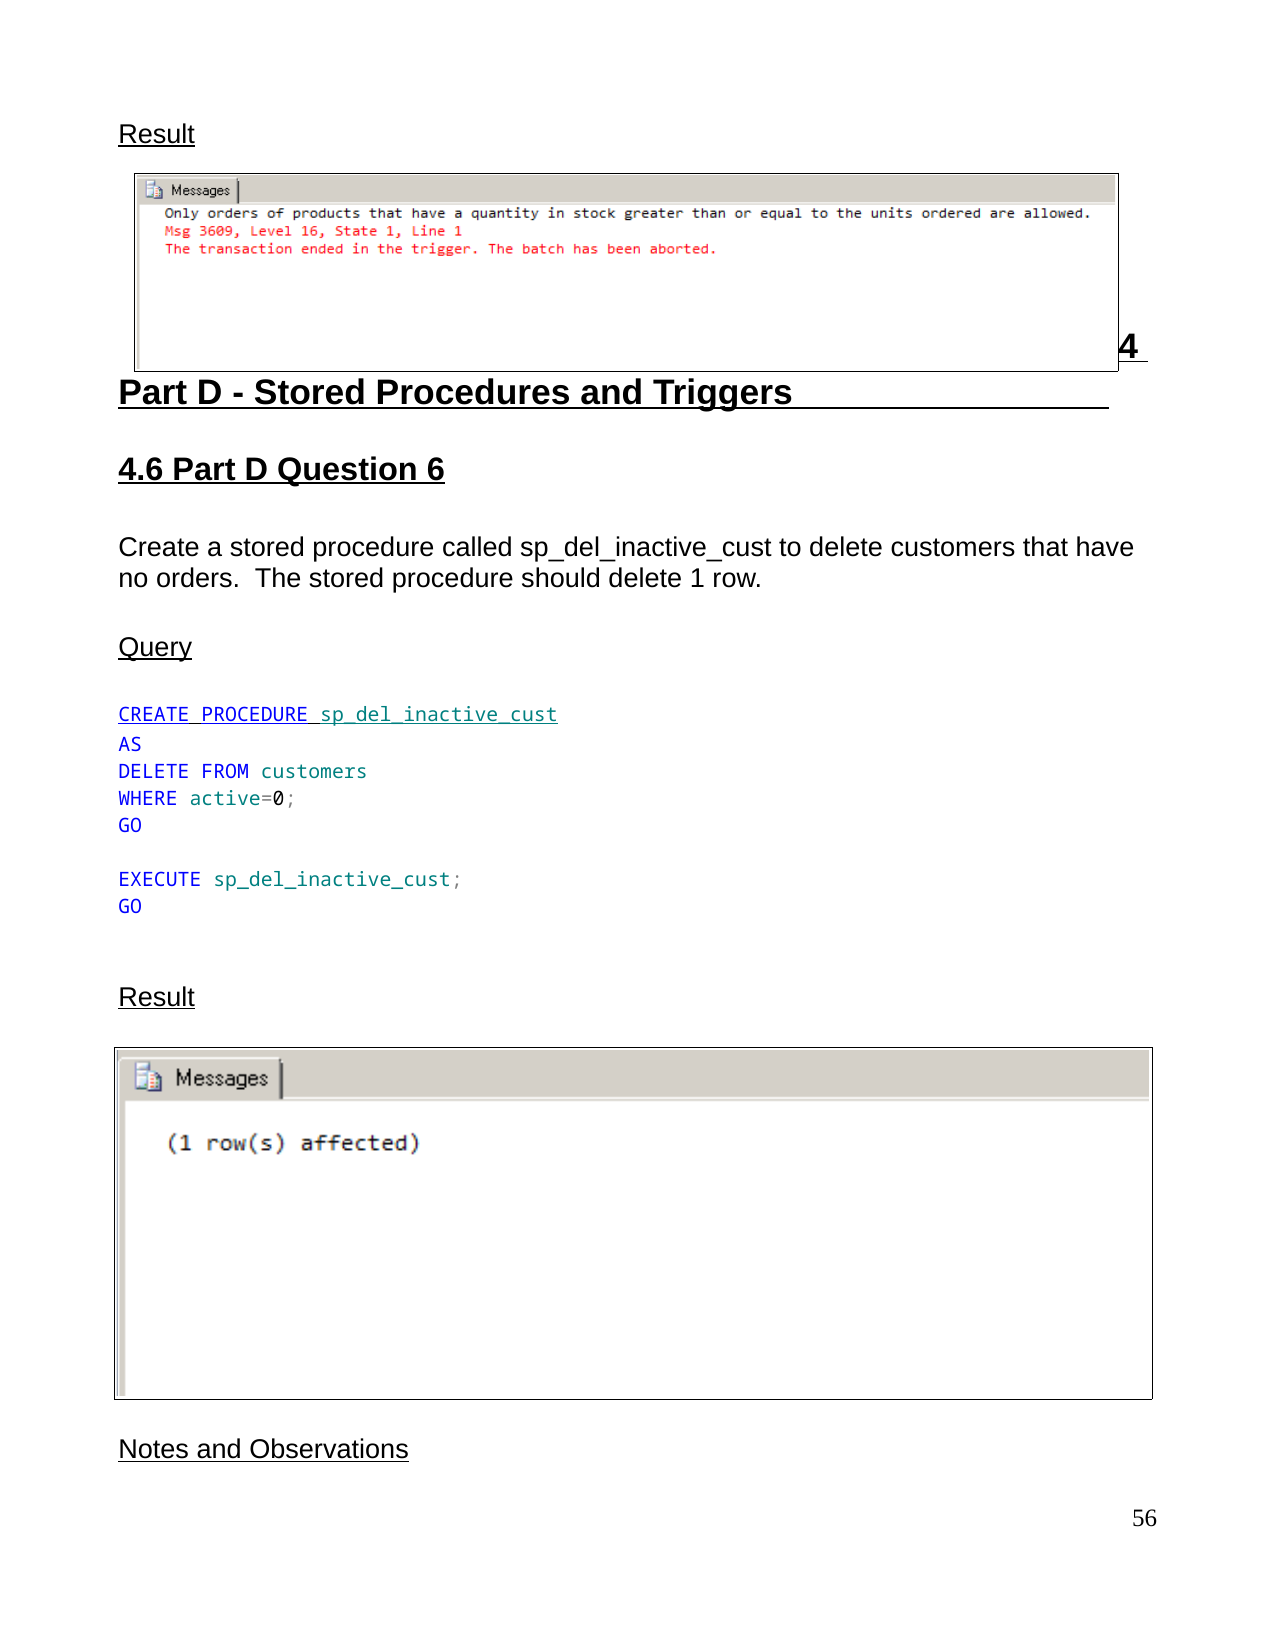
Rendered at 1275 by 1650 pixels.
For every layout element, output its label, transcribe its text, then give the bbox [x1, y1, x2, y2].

text Create a stored procedure called sp_del_inactive_cust to delete customers that have no orders. The stored procedure should delete 1 row. [118, 531, 1157, 593]
text 4 Part D - Stored Procedures and Triggers [118, 325, 1157, 412]
text GO [118, 811, 1157, 838]
text 4.6 Part D Question 6 [118, 450, 1157, 487]
picture [116, 1050, 1149, 1396]
text EXECUTE sp_del_inactive_cust; [118, 865, 1157, 892]
text GO [118, 892, 1157, 919]
text Result [118, 118, 1157, 149]
text CREATE PROCEDURE sp_del_inactive_cust [118, 700, 1157, 727]
text WHERE active=0; [118, 784, 1157, 811]
text Query [118, 631, 1157, 662]
text AS [118, 730, 1157, 757]
text Notes and Observations [118, 1433, 1157, 1465]
text Result [118, 981, 1157, 1012]
picture [136, 175, 1116, 369]
text DELETE FROM customers [118, 757, 1157, 784]
